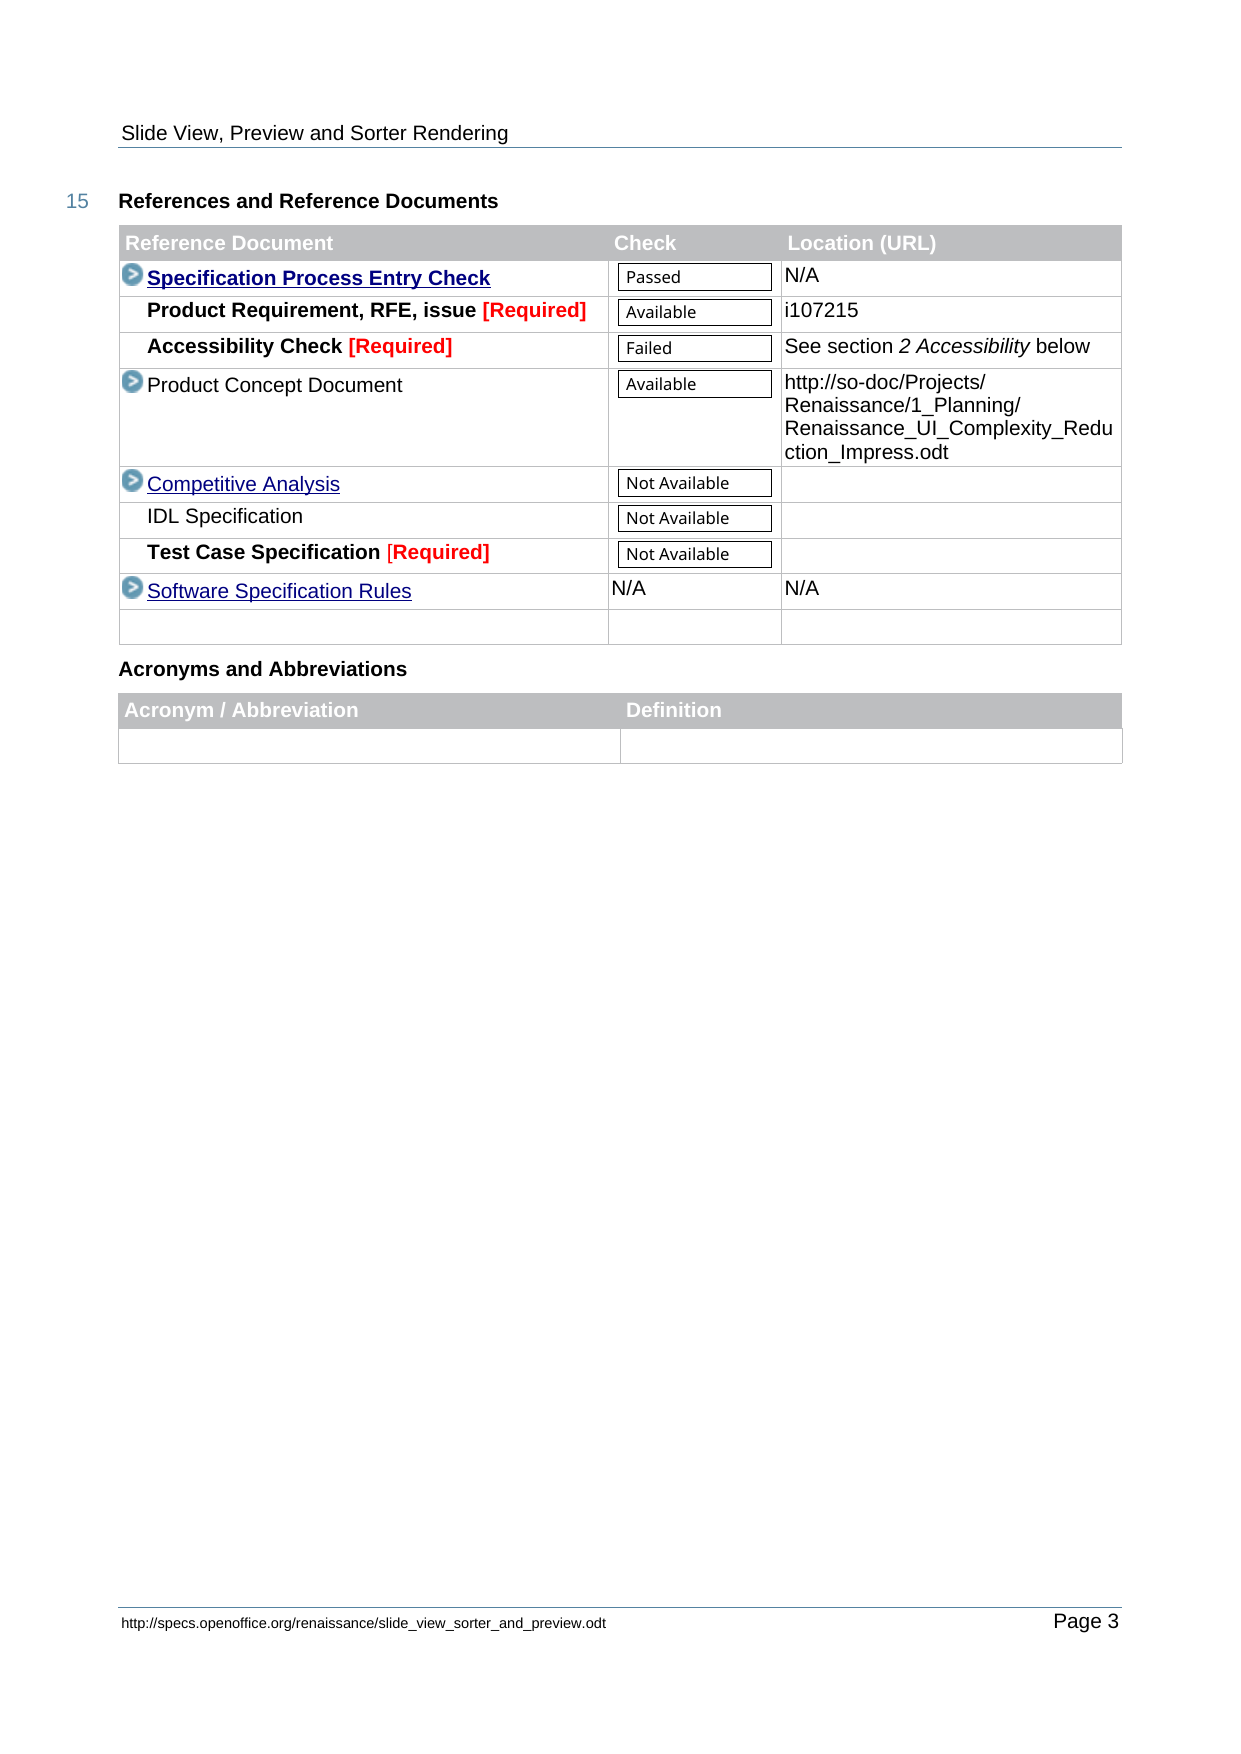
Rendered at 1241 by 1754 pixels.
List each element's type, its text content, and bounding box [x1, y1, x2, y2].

table_cell <Please enter location here> [782, 503, 1121, 538]
table_cell Product Requirement, RFE, issue [Required] [120, 297, 608, 332]
table_cell [782, 610, 1121, 644]
table_cell Competitive Analysis [120, 467, 608, 502]
subtitle Acronyms and Abbreviations [118, 657, 1122, 681]
table_cell [609, 610, 781, 644]
table_cell IDL Specification [120, 503, 608, 538]
subtitle References and Reference Documents [118, 190, 1122, 213]
table_header Acronym / Abbreviation [118, 693, 620, 728]
table_cell Software Specification Rules [120, 574, 608, 609]
table_cell N/A [609, 574, 781, 609]
table_cell [609, 539, 781, 573]
table_header Reference Document [119, 225, 608, 261]
table_cell [609, 297, 781, 332]
table_header Check [609, 225, 781, 261]
table_header Location (URL) [782, 225, 1122, 261]
picture [122, 370, 147, 393]
table_cell [609, 503, 781, 538]
table_cell See section 2 Accessibility below [782, 333, 1121, 368]
table_cell [609, 333, 781, 368]
table_cell N/A [782, 574, 1121, 609]
table_cell Accessibility Check [Required] [120, 333, 608, 368]
table_cell <Please enter location here> [782, 467, 1121, 502]
table_cell N/A [782, 261, 1121, 296]
table_cell Product Concept Document [120, 369, 608, 466]
table_cell <Other, e.g. references to related specs> [120, 610, 608, 644]
table_cell [609, 467, 781, 502]
table_cell [609, 261, 781, 296]
picture [122, 576, 147, 599]
table_header Definition [620, 693, 1122, 728]
table_cell Specification Process Entry Check [120, 261, 608, 296]
picture [122, 469, 147, 492]
picture [122, 263, 147, 286]
table_cell http://so-doc/Projects/Renaissance/1_Planning/Renaissance_UI_Complexity_Reduction_Impress.odt [782, 369, 1121, 466]
table_cell <What You See Is What You Get> [621, 729, 1122, 763]
table_cell <WYSIWYG> [119, 729, 620, 763]
table_cell [609, 369, 781, 466]
table_cell i107215 [782, 297, 1121, 332]
table_cell <Please enter location here> [782, 539, 1121, 573]
table_cell Test Case Specification [Required] [120, 539, 608, 573]
